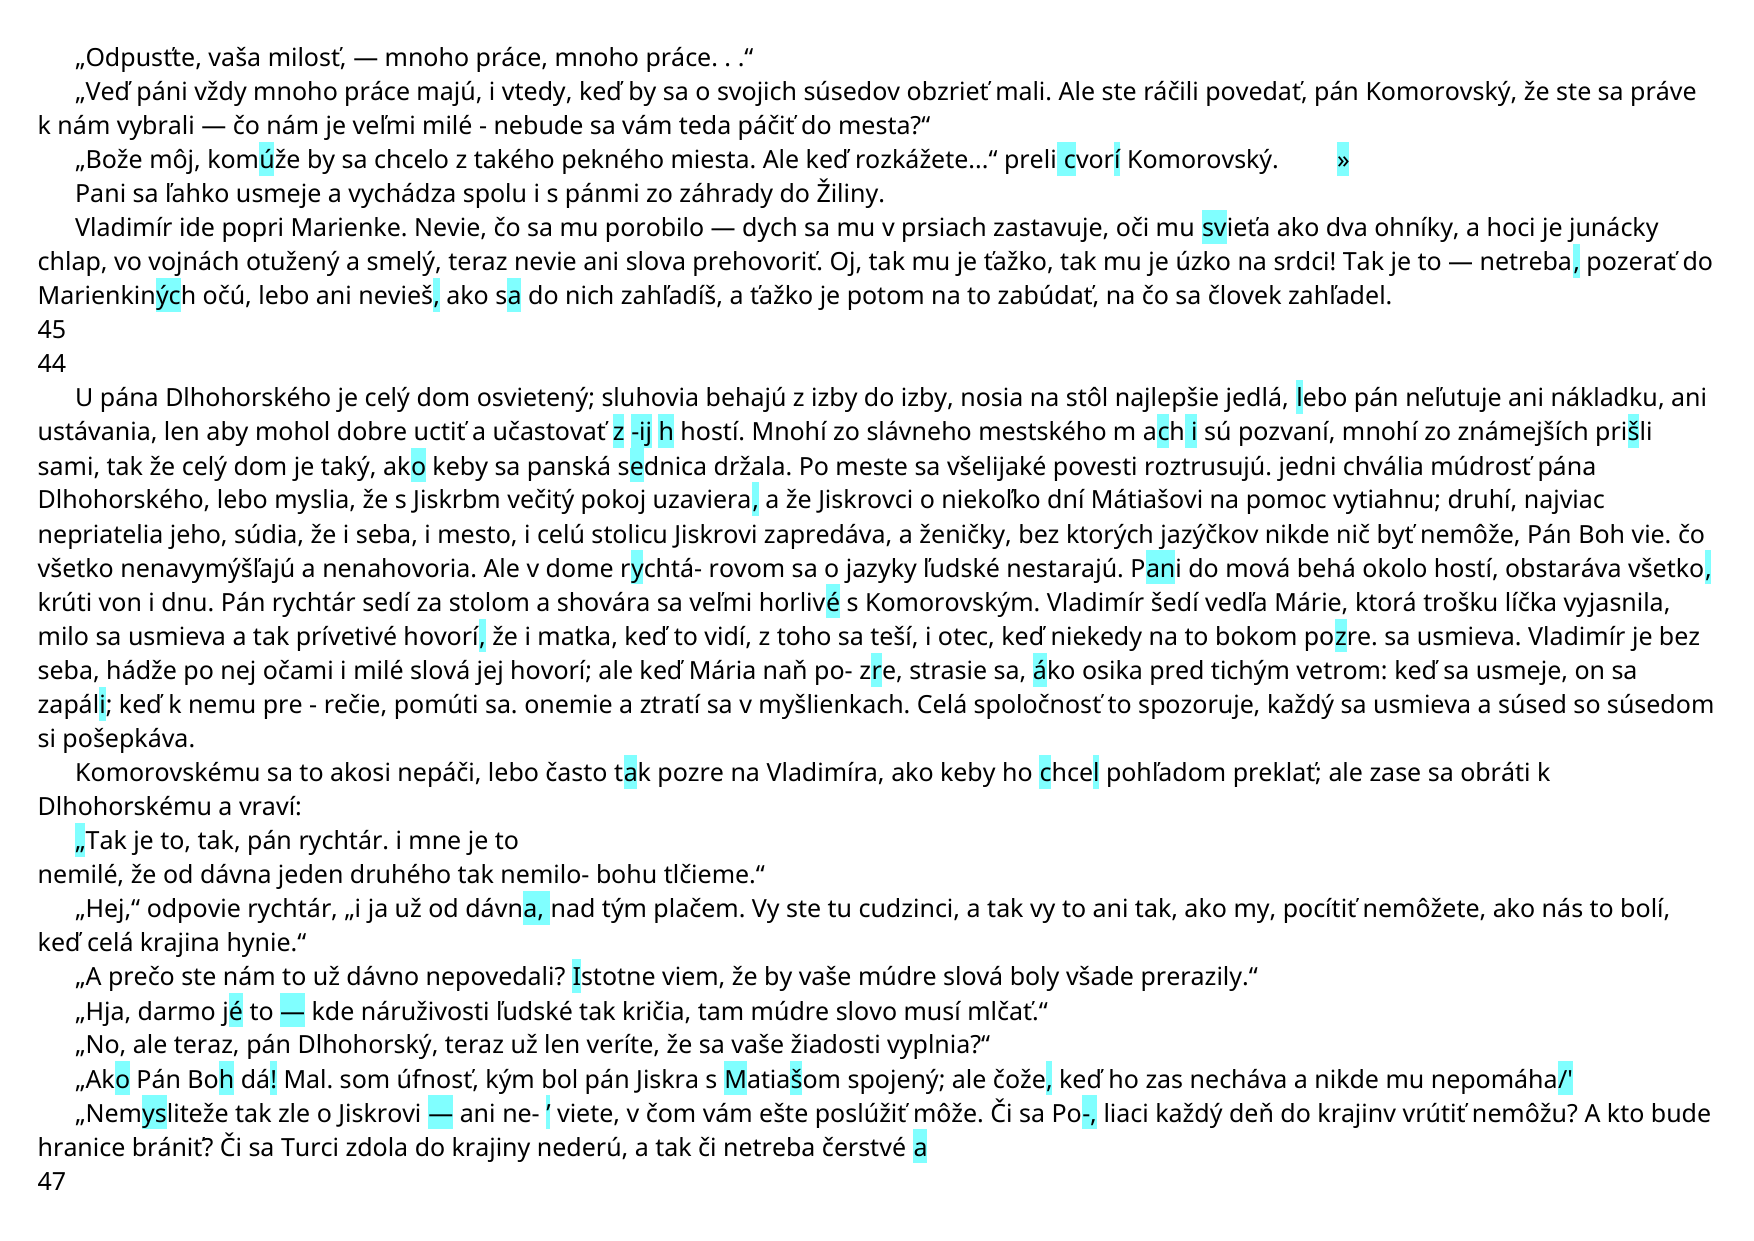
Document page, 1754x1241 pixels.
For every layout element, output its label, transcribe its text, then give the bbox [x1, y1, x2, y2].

text „Bože môj, komúže by sa chcelo z takého pekného miesta. Ale keď rozkážete...“ preli cvorí Komorovský. » [37, 142, 1716, 176]
text 45 [37, 312, 1716, 346]
text „No, ale teraz, pán Dlhohorský, teraz už len veríte, že sa vaše žiadosti vyplnia?“ [37, 1027, 1716, 1061]
text Komorovskému sa to akosi nepáči, lebo často tak pozre na Vladimíra, ako keby ho chcel pohľadom preklať; ale zase sa obráti k Dlhohorskému a vraví: [37, 755, 1716, 823]
text 44 [37, 346, 1716, 380]
text Vladimír ide popri Marienke. Nevie, čo sa mu porobilo — dych sa mu v prsiach zastavuje, oči mu svieťa ako dva ohníky, a hoci je junácky chlap, vo vojnách otužený a smelý, teraz nevie ani slova prehovoriť. Oj, tak mu je ťažko, tak mu je úzko na srdci! Tak je to — netreba, pozerať do Marienkiných očú, lebo ani nevieš, ako sa do nich zahľadíš, a ťažko je potom na to zabúdať, na čo sa človek zahľadel. [37, 210, 1716, 312]
text Pani sa ľahko usmeje a vychádza spolu i s pánmi zo záhrady do Žiliny. [37, 176, 1716, 210]
text „Ako Pán Boh dá! Mal. som úfnosť, kým bol pán Jiskra s Matiašom spojený; ale čože, keď ho zas necháva a nikde mu nepomáha/' [37, 1061, 1716, 1095]
text 47 [37, 1163, 1716, 1197]
text „Veď páni vždy mnoho práce majú, i vtedy, keď by sa o svojich súsedov obzrieť mali. Ale ste ráčili povedať, pán Komorovský, že ste sa práve k nám vybrali — čo nám je veľmi milé - nebude sa vám teda páčiť do mesta?“ [37, 73, 1716, 142]
text „Hja, darmo jé to — kde náruživosti ľudské tak kričia, tam múdre slovo musí mlčať.“ [37, 993, 1716, 1027]
text „Odpusťte, vaša milosť, — mnoho práce, mnoho práce. . .“ [37, 39, 1716, 73]
text nemilé, že od dávna jeden druhého tak nemilo- bohu tlčieme.“ [37, 857, 1716, 891]
text „Hej,“ odpovie rychtár, „i ja už od dávna, nad tým plačem. Vy ste tu cudzinci, a tak vy to ani tak, ako my, pocítiť nemôžete, ako nás to bolí, keď celá krajina hynie.“ [37, 891, 1716, 959]
text „Tak je to, tak, pán rychtár. i mne je to [37, 823, 1716, 857]
text U pána Dlhohorského je celý dom osvietený; sluhovia behajú z izby do izby, nosia na stôl najlepšie jedlá, lebo pán neľutuje ani nákladku, ani ustávania, len aby mohol dobre uctiť a učastovať z -ij h hostí. Mnohí zo slávneho mestského m ach i sú pozvaní, mnohí zo známejších prišli sami, tak že celý dom je taký, ako keby sa panská sednica držala. Po meste sa všelijaké povesti roztrusujú. jedni chvália múdrosť pána Dlhohorského, lebo myslia, že s Jiskrbm večitý pokoj uzaviera, a že Jiskrovci o niekoľko dní Mátiašovi na pomoc vytiahnu; druhí, najviac nepriatelia jeho, súdia, že i seba, i mesto, i celú stolicu Jiskrovi zapredáva, a ženičky, bez ktorých jazýčkov nikde nič byť nemôže, Pán Boh vie. čo všetko nenavymýšľajú a nenahovoria. Ale v dome rychtá- rovom sa o jazyky ľudské nestarajú. Pani do mová behá okolo hostí, obstaráva všetko, krúti von i dnu. Pán rychtár sedí za stolom a shovára sa veľmi horlivé s Komorovským. Vladimír šedí vedľa Márie, ktorá trošku líčka vyjasnila, milo sa usmieva a tak prívetivé hovorí, že i matka, keď to vidí, z toho sa teší, i otec, keď niekedy na to bokom pozre. sa usmieva. Vladimír je bez seba, hádže po nej očami i milé slová jej hovorí; ale keď Mária naň po- zre, strasie sa, áko osika pred tichým vetrom: keď sa usmeje, on sa zapáli; keď k nemu pre - rečie, pomúti sa. onemie a ztratí sa v myšlienkach. Celá spoločnosť to spozoruje, každý sa usmieva a súsed so súsedom si pošepkáva. [37, 380, 1716, 755]
text „Nemysliteže tak zle o Jiskrovi — ani ne- ’ viete, v čom vám ešte poslúžiť môže. Či sa Po-, liaci každý deň do krajinv vrútiť nemôžu? A kto bude hranice brániť? Či sa Turci zdola do krajiny nederú, a tak či netreba čerstvé a [37, 1095, 1716, 1163]
text „A prečo ste nám to už dávno nepovedali? Istotne viem, že by vaše múdre slová boly všade prerazily.“ [37, 959, 1716, 993]
